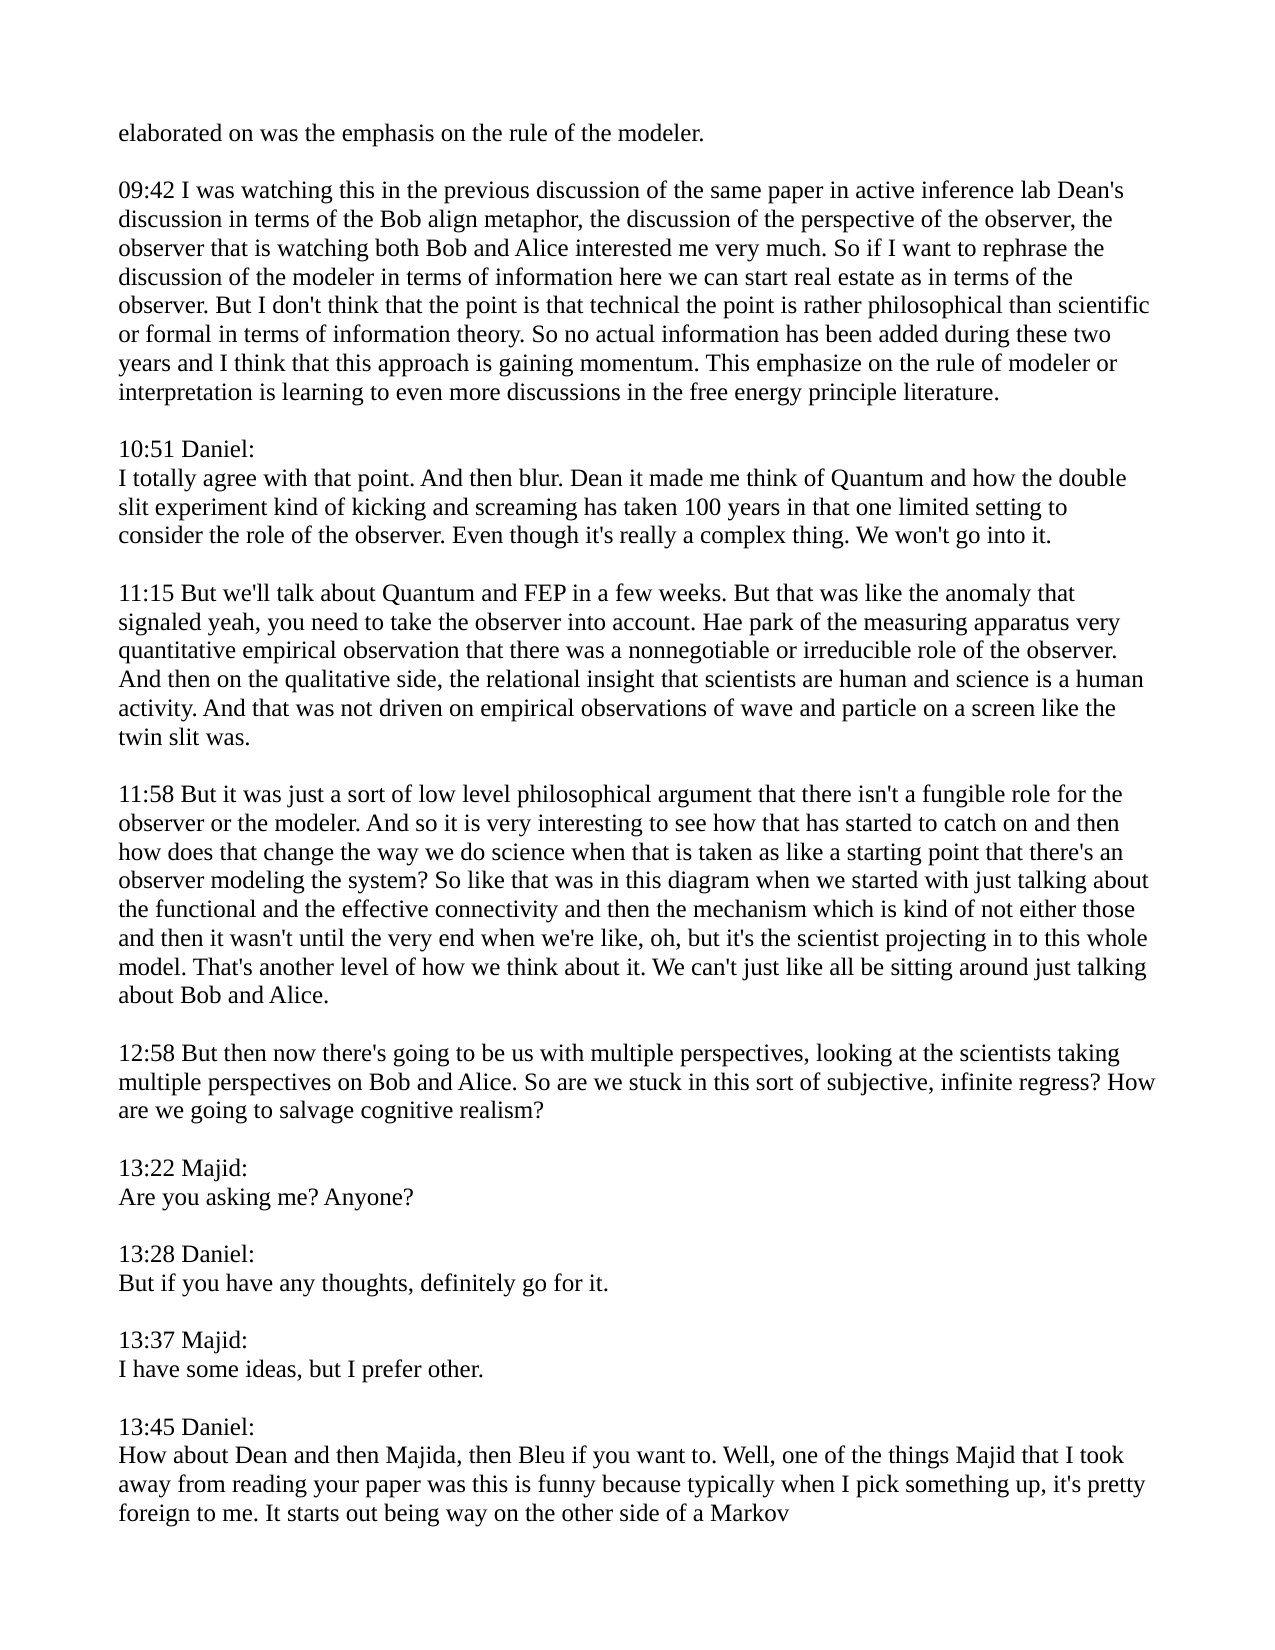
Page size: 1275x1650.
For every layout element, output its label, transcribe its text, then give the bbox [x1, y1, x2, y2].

text elaborated on was the emphasis on the rule of the modeler. 09:42 I was watching this in the previous discussion of the same paper in active inference lab Dean's discussion in terms of the Bob align metaphor, the discussion of the perspective of the observer, the observer that is watching both Bob and Alice interested me very much. So if I want to rephrase the discussion of the modeler in terms of information here we can start real estate as in terms of the observer. But I don't think that the point is that technical the point is rather philosophical than scientific or formal in terms of information theory. So no actual information has been added during these two years and I think that this approach is gaining momentum. This emphasize on the rule of modeler or interpretation is learning to even more discussions in the free energy principle literature. 10:51 Daniel: I totally agree with that point. And then blur. Dean it made me think of Quantum and how the double slit experiment kind of kicking and screaming has taken 100 years in that one limited setting to consider the role of the observer. Even though it's really a complex thing. We won't go into it. 11:15 But we'll talk about Quantum and FEP in a few weeks. But that was like the anomaly that signaled yeah, you need to take the observer into account. Hae park of the measuring apparatus very quantitative empirical observation that there was a nonnegotiable or irreducible role of the observer. And then on the qualitative side, the relational insight that scientists are human and science is a human activity. And that was not driven on empirical observations of wave and particle on a screen like the twin slit was. 11:58 But it was just a sort of low level philosophical argument that there isn't a fungible role for the observer or the modeler. And so it is very interesting to see how that has started to catch on and then how does that change the way we do science when that is taken as like a starting point that there's an observer modeling the system? So like that was in this diagram when we started with just talking about the functional and the effective connectivity and then the mechanism which is kind of not either those and then it wasn't until the very end when we're like, oh, but it's the scientist projecting in to this whole model. That's another level of how we think about it. We can't just like all be sitting around just talking about Bob and Alice. 12:58 But then now there's going to be us with multiple perspectives, looking at the scientists taking multiple perspectives on Bob and Alice. So are we stuck in this sort of subjective, infinite regress? How are we going to salvage cognitive realism? 13:22 Majid: Are you asking me? Anyone? 13:28 Daniel: But if you have any thoughts, definitely go for it. 13:37 Majid: I have some ideas, but I prefer other. 13:45 Daniel: How about Dean and then Majida, then Bleu if you want to. Well, one of the things Majid that I took away from reading your paper was this is funny because typically when I pick something up, it's pretty foreign to me. It starts out being way on the other side of a Markov [118, 118, 1157, 1527]
